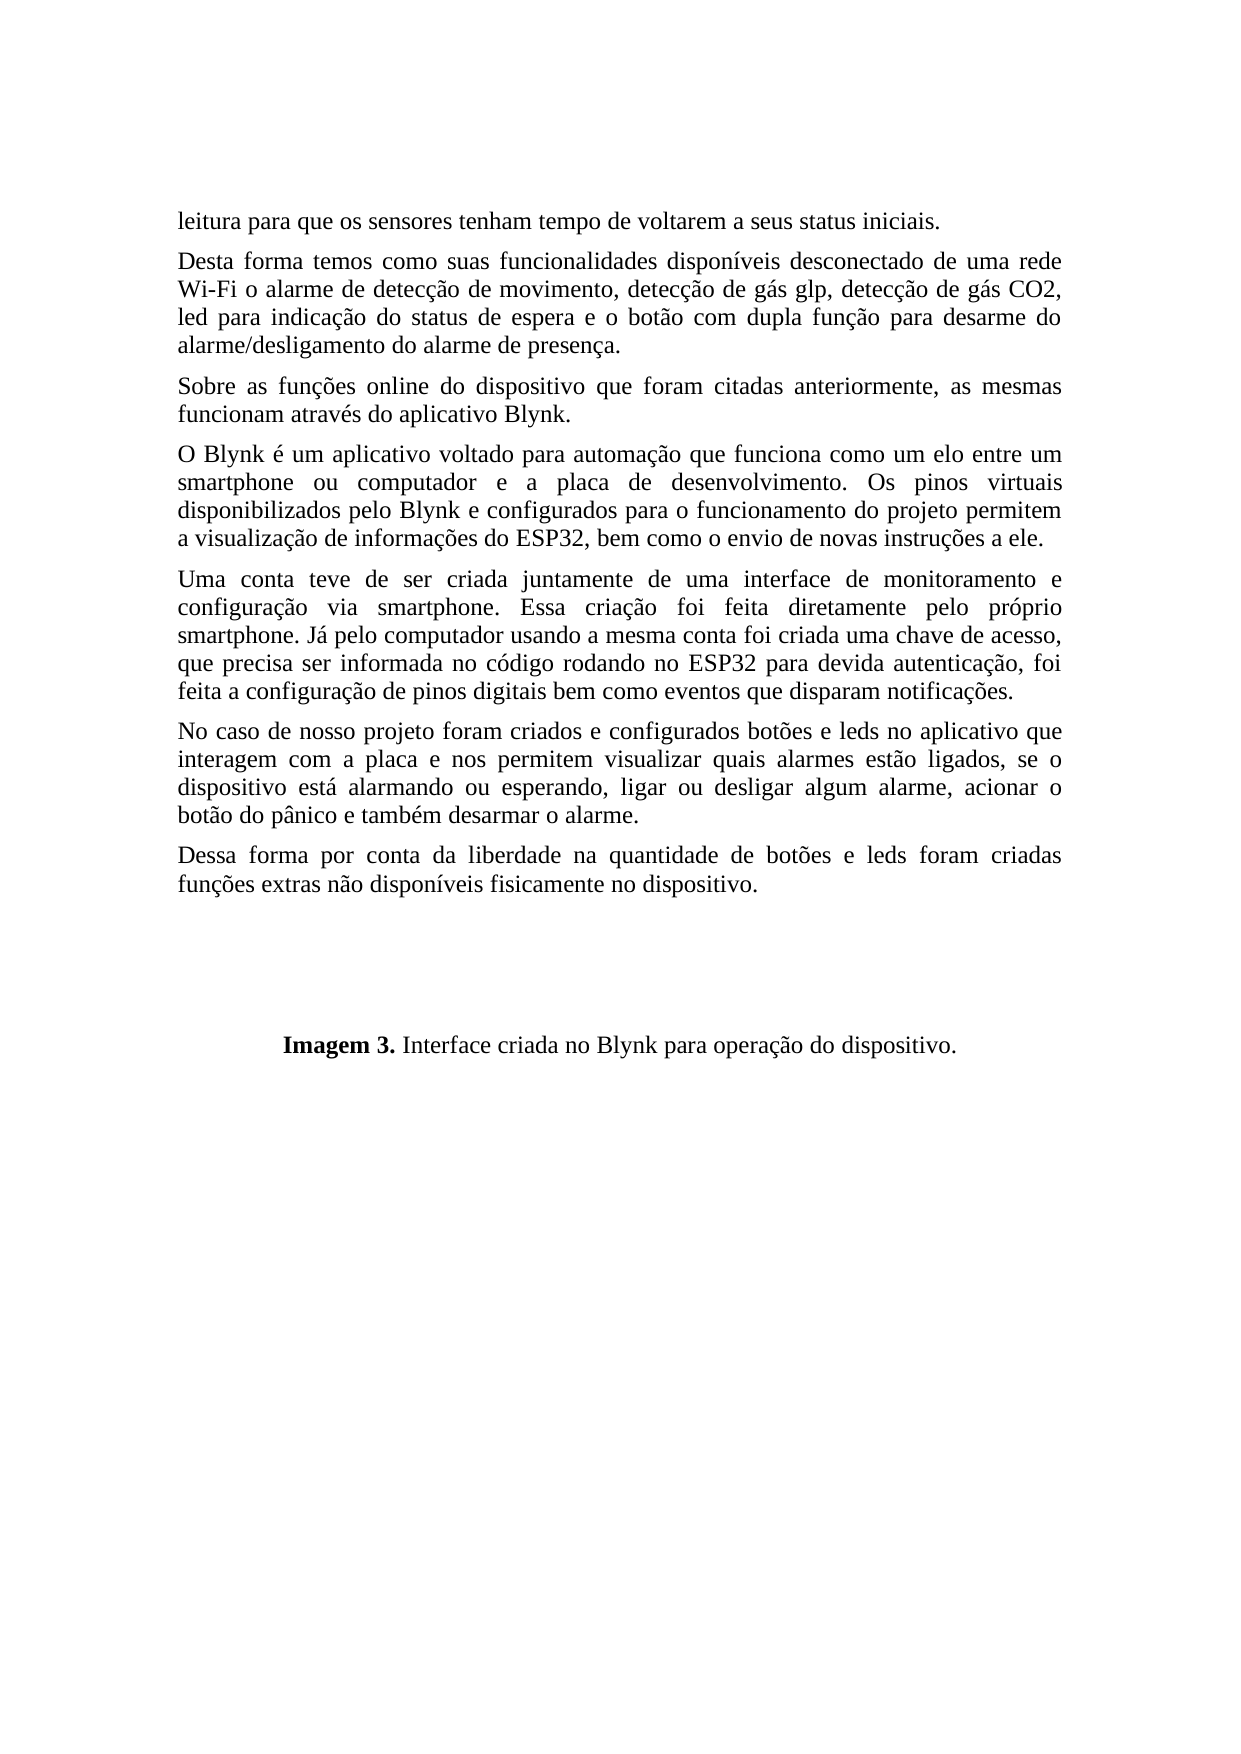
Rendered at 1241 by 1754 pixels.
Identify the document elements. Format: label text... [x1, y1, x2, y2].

text Sobre as funções online do dispositivo que foram citadas anteriormente, as mesmas funcionam através do aplicativo Blynk. [177, 372, 1063, 428]
text Uma conta teve de ser criada juntamente de uma interface de monitoramento e configuração via smartphone. Essa criação foi feita diretamente pelo próprio smartphone. Já pelo computador usando a mesma conta foi criada uma chave de acesso, que precisa ser informada no código rodando no ESP32 para devida autenticação, foi feita a configuração de pinos digitais bem como eventos que disparam notificações. [177, 564, 1063, 704]
text Imagem 3. Interface criada no Blynk para operação do dispositivo. [177, 1031, 1063, 1059]
text Dessa forma por conta da liberdade na quantidade de botões e leds foram criadas funções extras não disponíveis fisicamente no dispositivo. [177, 841, 1063, 897]
text No caso de nosso projeto foram criados e configurados botões e leds no aplicativo que interagem com a placa e nos permitem visualizar quais alarmes estão ligados, se o dispositivo está alarmando ou esperando, ligar ou desligar algum alarme, acionar o botão do pânico e também desarmar o alarme. [177, 717, 1063, 829]
text O Blynk é um aplicativo voltado para automação que funciona como um elo entre um smartphone ou computador e a placa de desenvolvimento. Os pinos virtuais disponibilizados pelo Blynk e configurados para o funcionamento do projeto permitem a visualização de informações do ESP32, bem como o envio de novas instruções a ele. [177, 440, 1063, 552]
text Desta forma temos como suas funcionalidades disponíveis desconectado de uma rede Wi-Fi o alarme de detecção de movimento, detecção de gás glp, detecção de gás CO2, led para indicação do status de espera e o botão com dupla função para desarme do alarme/desligamento do alarme de presença. [177, 247, 1063, 359]
text leitura para que os sensores tenham tempo de voltarem a seus status iniciais. [177, 207, 1063, 235]
